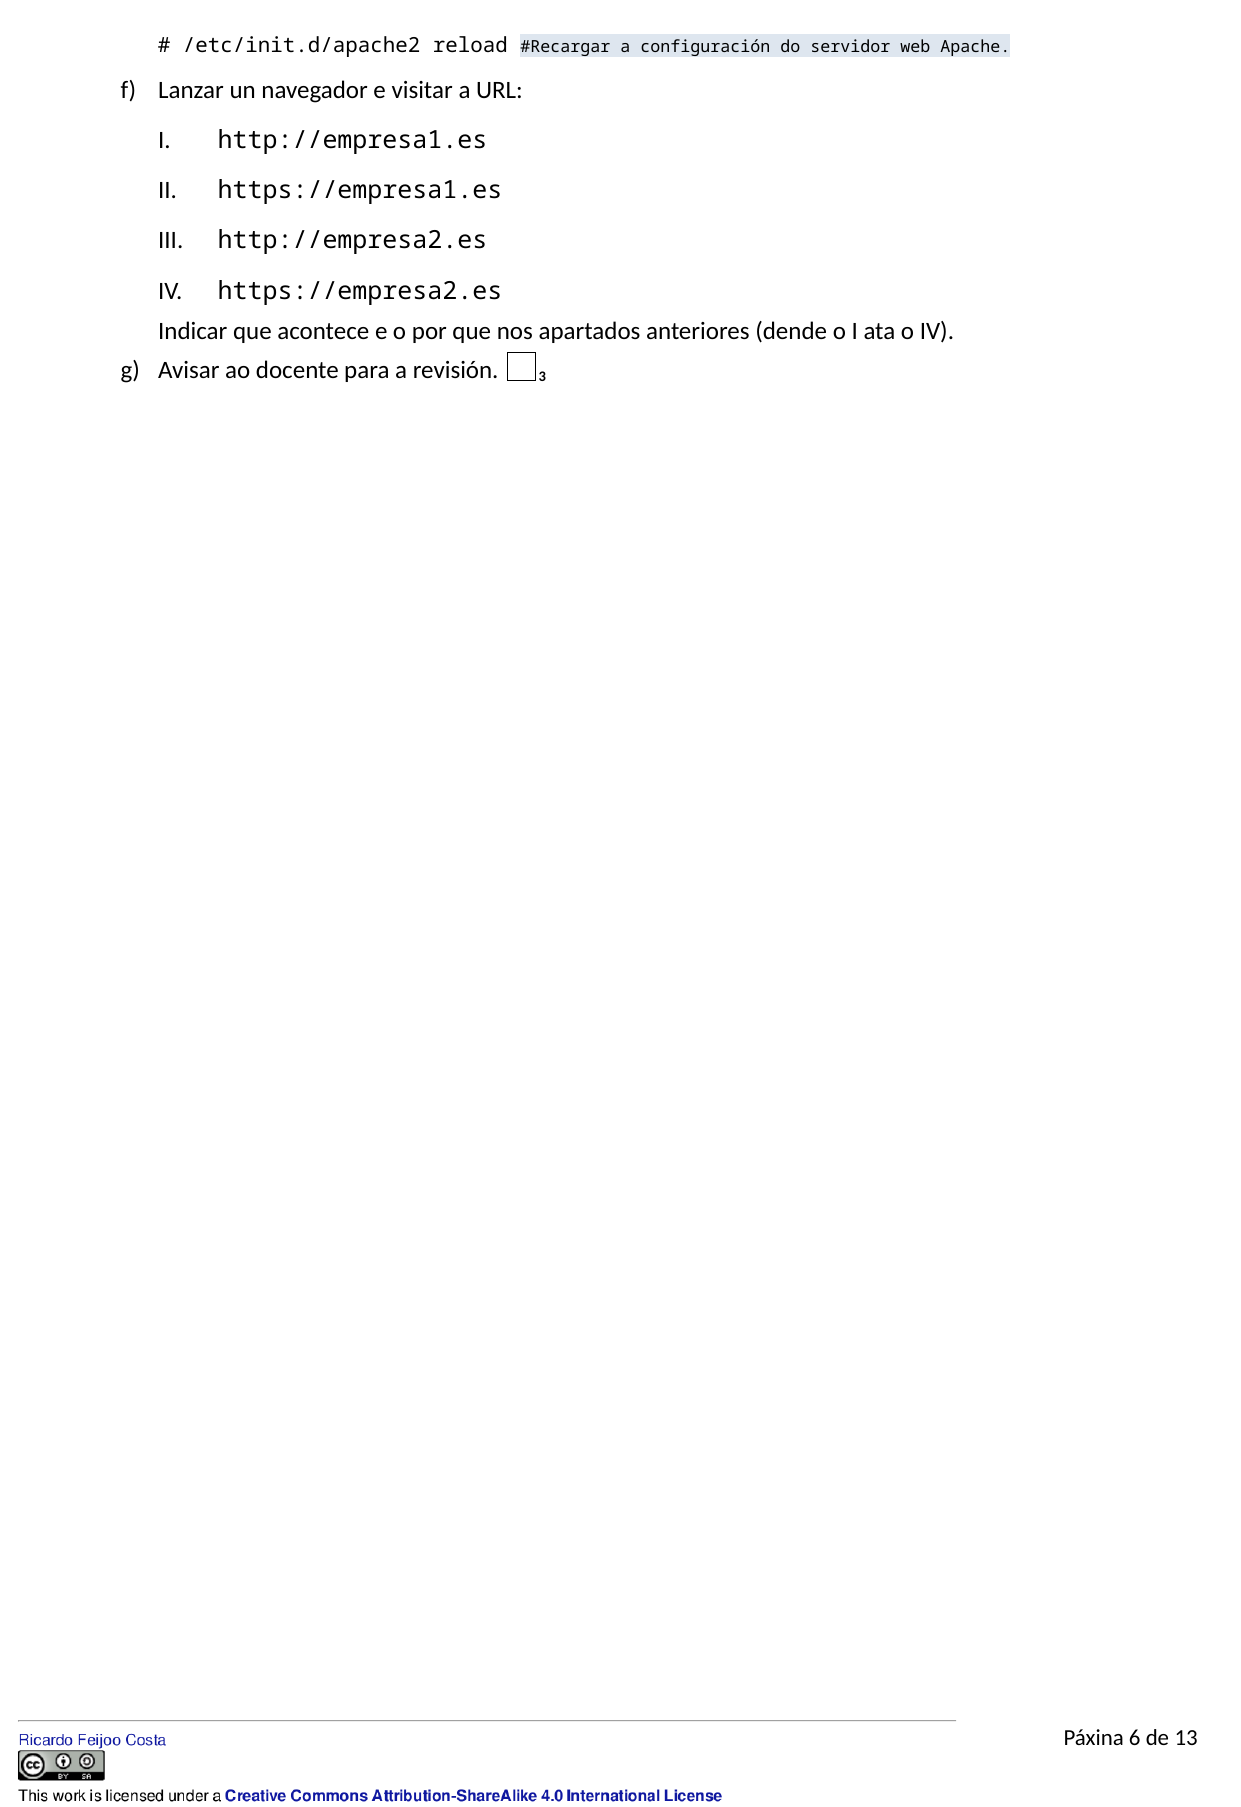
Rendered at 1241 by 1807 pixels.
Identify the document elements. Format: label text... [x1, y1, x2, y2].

list I. http://empresa1.es [120, 121, 1197, 155]
list # /etc/init.d/apache2 reload #Recargar a configuración do servidor web Apache. [122, 30, 1197, 58]
list Indicar que acontece e o por que nos apartados anteriores (dende o I ata o IV). [120, 315, 1197, 346]
list III. http://empresa2.es [120, 222, 1197, 256]
picture [8, 1715, 957, 1806]
list Avisar ao docente para a revisión. 3 [120, 354, 1197, 385]
list II. https://empresa1.es [120, 172, 1197, 206]
list Lanzar un navegador e visitar a URL: [120, 74, 1197, 105]
list IV. https://empresa2.es [120, 272, 1197, 306]
